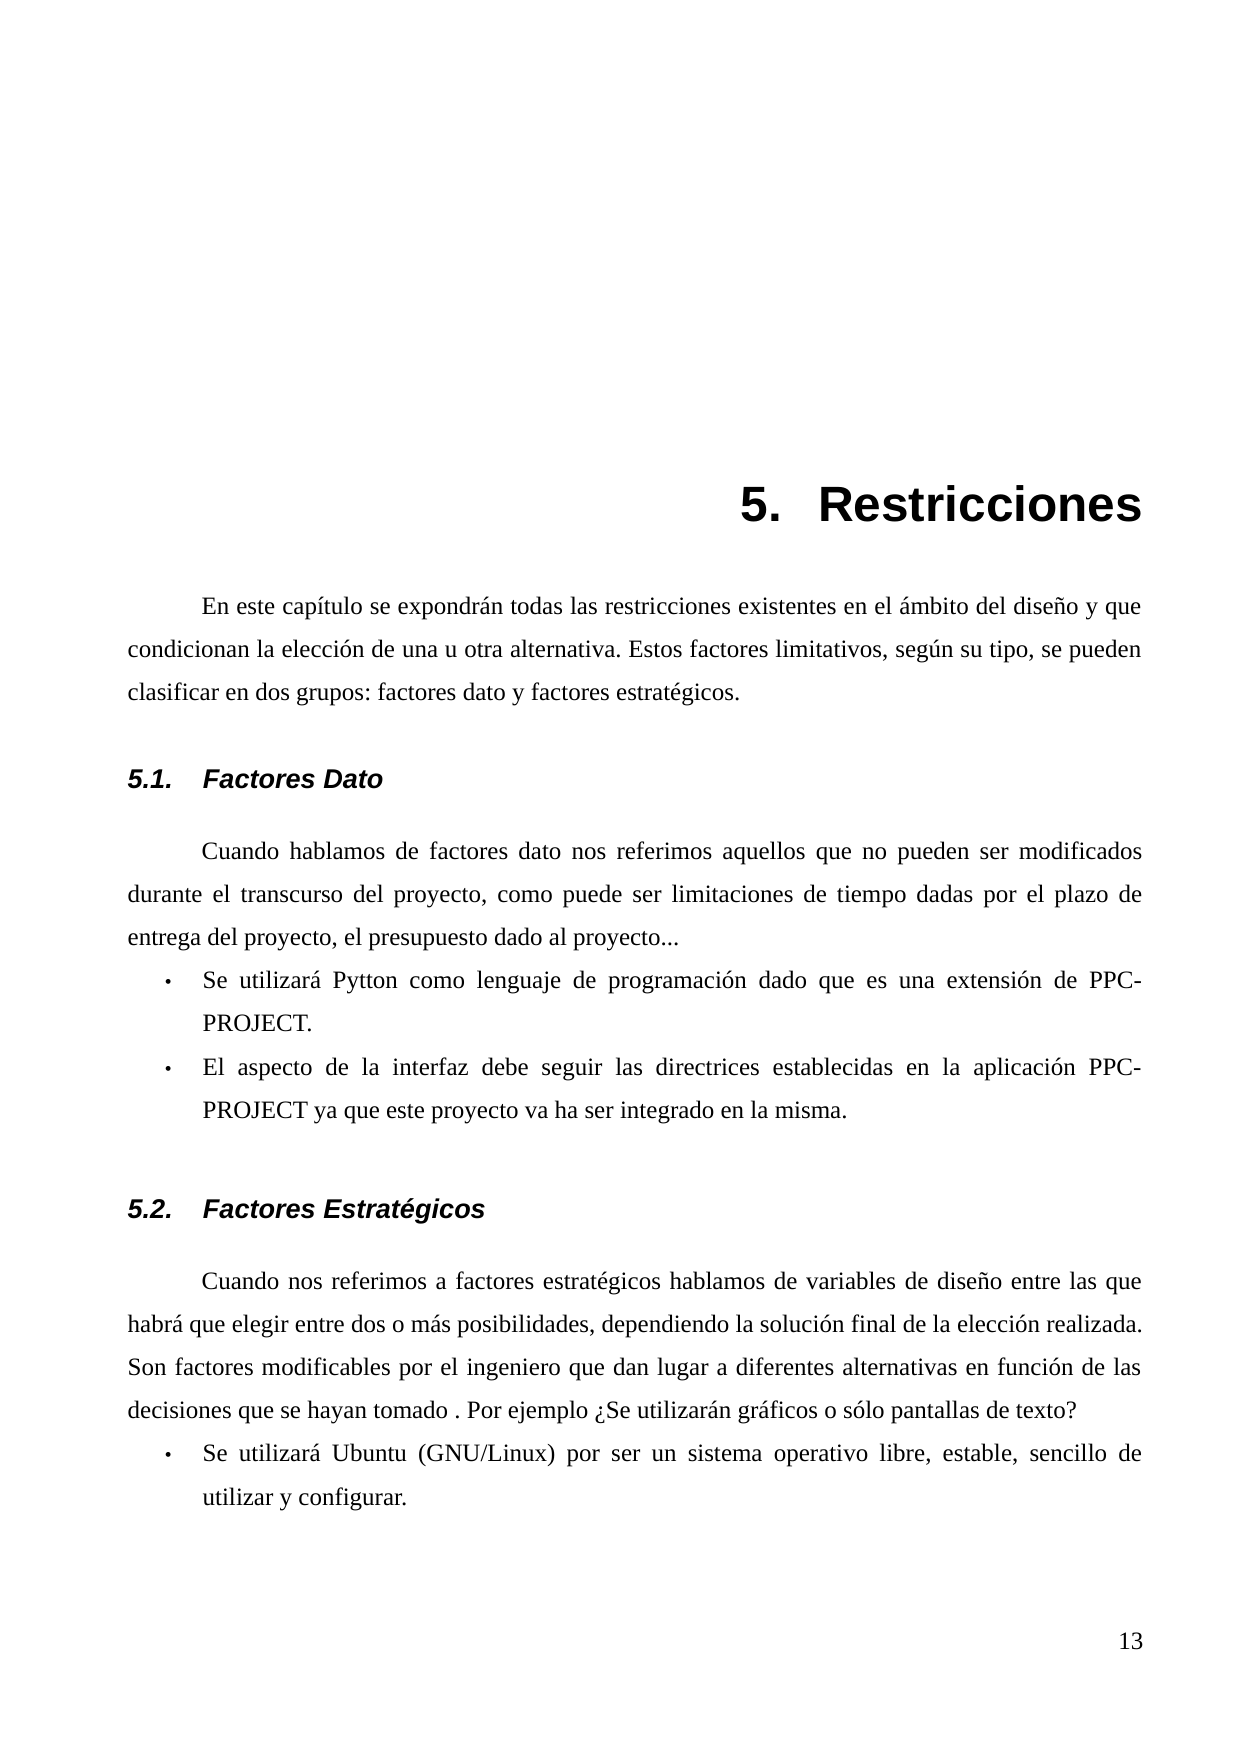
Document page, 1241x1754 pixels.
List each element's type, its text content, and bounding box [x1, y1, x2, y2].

subtitle Factores Dato [127, 763, 1143, 795]
text Cuando nos referimos a factores estratégicos hablamos de variables de diseño entre las que habrá que elegir entre dos o más posibilidades, dependiendo la solución final de la elección realizada. Son factores modificables por el ingeniero que dan lugar a diferentes alternativas en función de las decisiones que se hayan tomado . Por ejemplo ¿Se utilizarán gráficos o sólo pantallas de texto? [127, 1266, 1143, 1424]
subtitle Factores Estratégicos [127, 1193, 1143, 1225]
list Se utilizará Pytton como lenguaje de programación dado que es una extensión de PPC-PROJECT. [165, 965, 1143, 1037]
text Cuando hablamos de factores dato nos referimos aquellos que no pueden ser modificados durante el transcurso del proyecto, como puede ser limitaciones de tiempo dadas por el plazo de entrega del proyecto, el presupuesto dado al proyecto... [127, 836, 1143, 951]
subtitle Restricciones [127, 475, 1143, 532]
list El aspecto de la interfaz debe seguir las directrices establecidas en la aplicación PPC-PROJECT ya que este proyecto va ha ser integrado en la misma. [165, 1052, 1143, 1123]
text En este capítulo se expondrán todas las restricciones existentes en el ámbito del diseño y que condicionan la elección de una u otra alternativa. Estos factores limitativos, según su tipo, se pueden clasificar en dos grupos: factores dato y factores estratégicos. [127, 591, 1143, 706]
list Se utilizará Ubuntu (GNU/Linux) por ser un sistema operativo libre, estable, sencillo de utilizar y configurar. [165, 1438, 1143, 1510]
